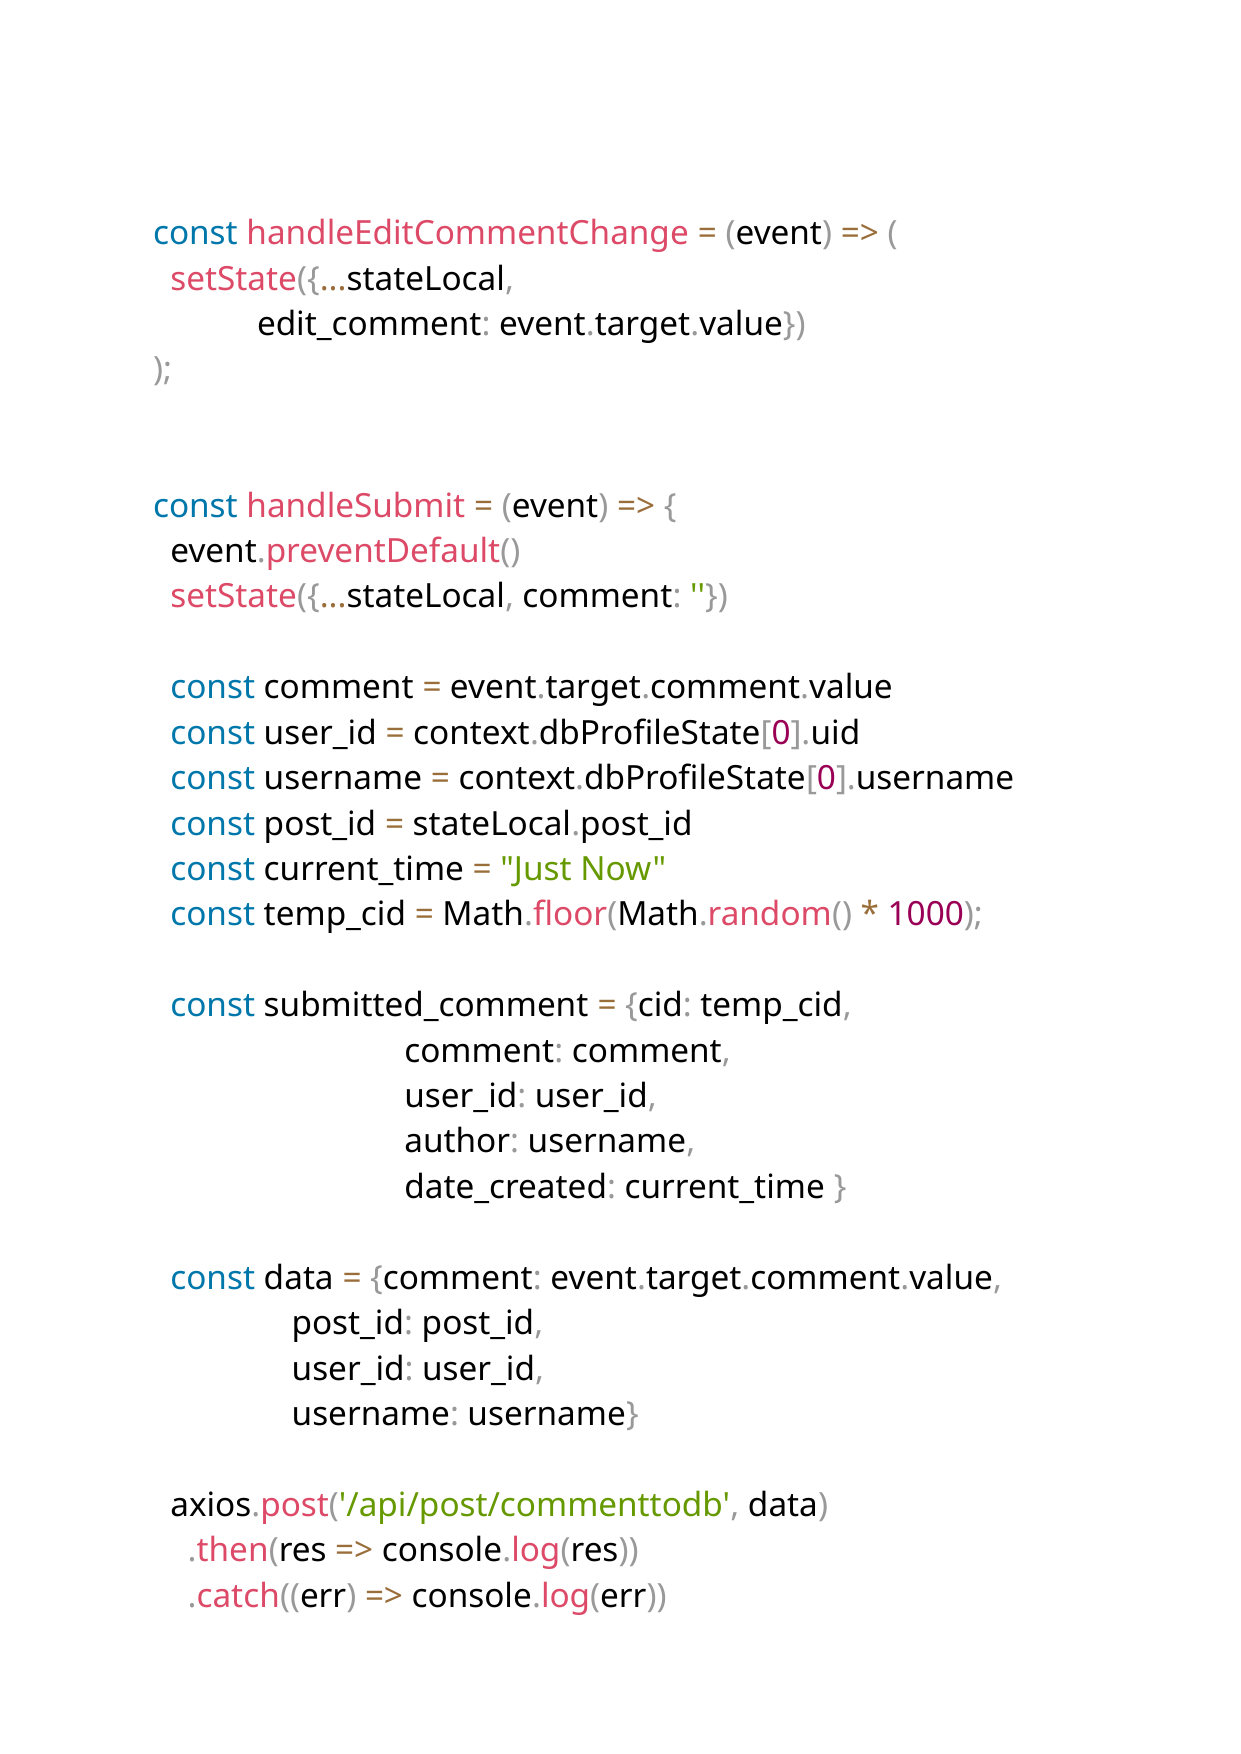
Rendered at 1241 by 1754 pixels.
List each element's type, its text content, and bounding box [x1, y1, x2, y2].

text username: username} [118, 1390, 1122, 1435]
text comment: comment, [118, 1026, 1122, 1072]
text setState({...stateLocal, [118, 254, 1122, 300]
text const handleSubmit = (event) => { [118, 481, 1122, 527]
text const temp_cid = Math.floor(Math.random() * 1000); [118, 890, 1122, 936]
text user_id: user_id, [118, 1344, 1122, 1390]
text .catch((err) => console.log(err)) [118, 1571, 1122, 1617]
text author: username, [118, 1117, 1122, 1163]
text const user_id = context.dbProfileState[0].uid [118, 708, 1122, 754]
text const post_id = stateLocal.post_id [118, 799, 1122, 845]
text const submitted_comment = {cid: temp_cid, [118, 981, 1122, 1026]
text post_id: post_id, [118, 1299, 1122, 1344]
text .then(res => console.log(res)) [118, 1526, 1122, 1571]
text setState({...stateLocal, comment: ''}) [118, 572, 1122, 618]
text const data = {comment: event.target.comment.value, [118, 1253, 1122, 1299]
text axios.post('/api/post/commenttodb', data) [118, 1481, 1122, 1526]
text date_created: current_time } [118, 1163, 1122, 1208]
text const handleEditCommentChange = (event) => ( [118, 209, 1122, 254]
text edit_comment: event.target.value}) [118, 300, 1122, 345]
text const username = context.dbProfileState[0].username [118, 754, 1122, 799]
text event.preventDefault() [118, 527, 1122, 572]
text const comment = event.target.comment.value [118, 663, 1122, 708]
text const current_time = "Just Now" [118, 845, 1122, 890]
text ); [118, 345, 1122, 391]
text user_id: user_id, [118, 1072, 1122, 1117]
